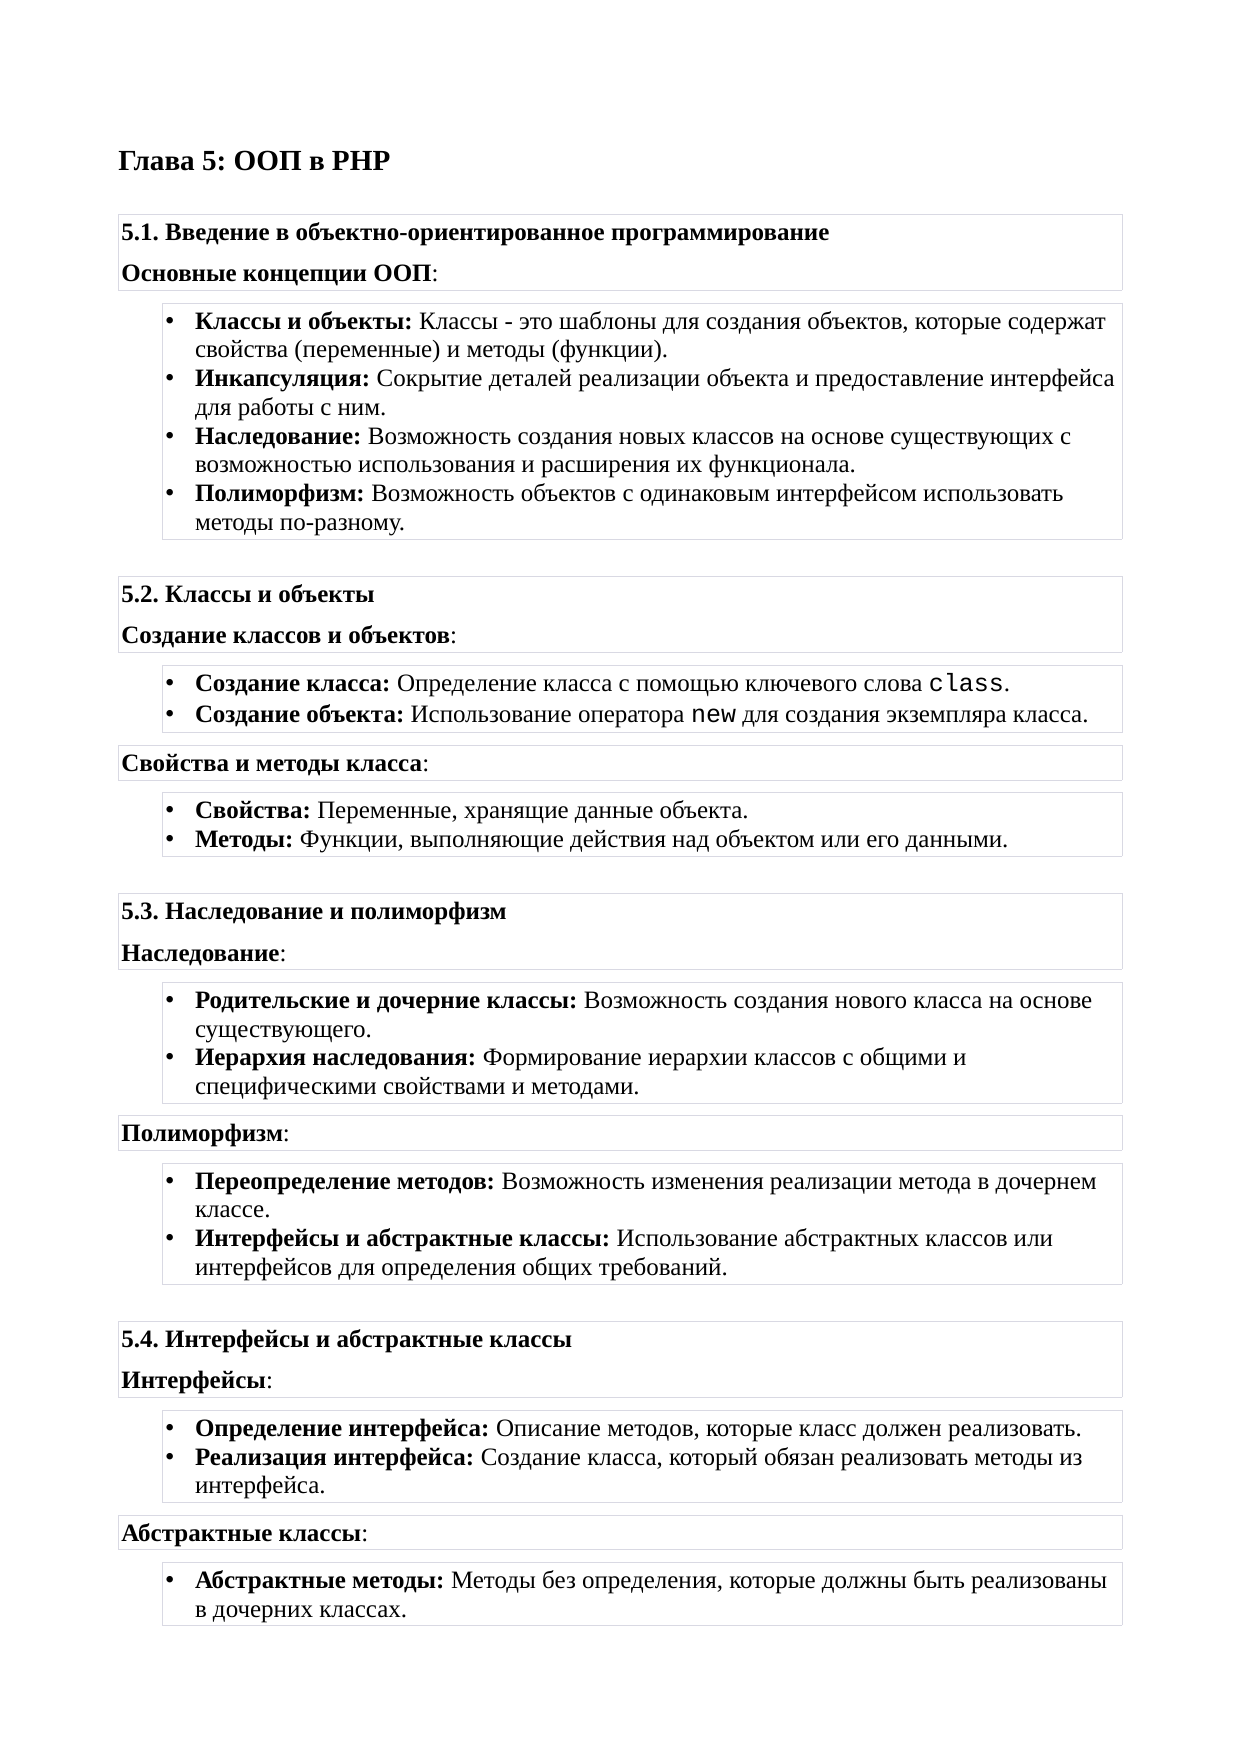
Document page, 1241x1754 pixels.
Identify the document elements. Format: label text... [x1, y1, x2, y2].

list Переопределение методов: Возможность изменения реализации метода в дочернем классе. [163, 1164, 1122, 1220]
list Реализация интерфейса: Создание класса, который обязан реализовать методы из интерфейса. [163, 1438, 1122, 1502]
list Иерархия наследования: Формирование иерархии классов с общими и специфическими свойствами и методами. [163, 1039, 1122, 1103]
list Свойства: Переменные, хранящие данные объекта. [163, 793, 1122, 821]
subtitle 5.3. Наследование и полиморфизм [119, 894, 1122, 925]
list Интерфейсы и абстрактные классы: Использование абстрактных классов или интерфейсов для определения общих требований. [163, 1220, 1122, 1284]
text Создание классов и объектов: [119, 617, 1122, 652]
text Интерфейсы: [119, 1362, 1122, 1397]
list Создание класса: Определение класса с помощью ключевого слова class. [163, 666, 1122, 696]
subtitle 5.4. Интерфейсы и абстрактные классы [119, 1322, 1122, 1353]
list Классы и объекты: Классы - это шаблоны для создания объектов, которые содержат свойства (переменные) и методы (функции). [163, 304, 1122, 360]
list Полиморфизм: Возможность объектов с одинаковым интерфейсом использовать методы по-разному. [163, 475, 1122, 539]
subtitle Глава 5: ООП в PHP [118, 143, 1122, 177]
list Родительские и дочерние классы: Возможность создания нового класса на основе существующего. [163, 983, 1122, 1039]
list Определение интерфейса: Описание методов, которые класс должен реализовать. [163, 1411, 1122, 1438]
text Свойства и методы класса: [119, 746, 1122, 780]
text Абстрактные классы: [119, 1516, 1122, 1549]
list Создание объекта: Использование оператора new для создания экземпляра класса. [163, 696, 1122, 732]
subtitle 5.1. Введение в объектно-ориентированное программирование [119, 215, 1122, 246]
list Методы: Функции, выполняющие действия над объектом или его данными. [163, 821, 1122, 856]
list Абстрактные методы: Методы без определения, которые должны быть реализованы в дочерних классах. [163, 1563, 1122, 1625]
list Наследование: Возможность создания новых классов на основе существующих с возможностью использования и расширения их функционала. [163, 418, 1122, 475]
text Основные концепции ООП: [119, 255, 1122, 290]
text Наследование: [119, 934, 1122, 969]
list Инкапсуляция: Сокрытие деталей реализации объекта и предоставление интерфейса для работы с ним. [163, 360, 1122, 418]
text Полиморфизм: [119, 1116, 1122, 1150]
subtitle 5.2. Классы и объекты [119, 577, 1122, 608]
